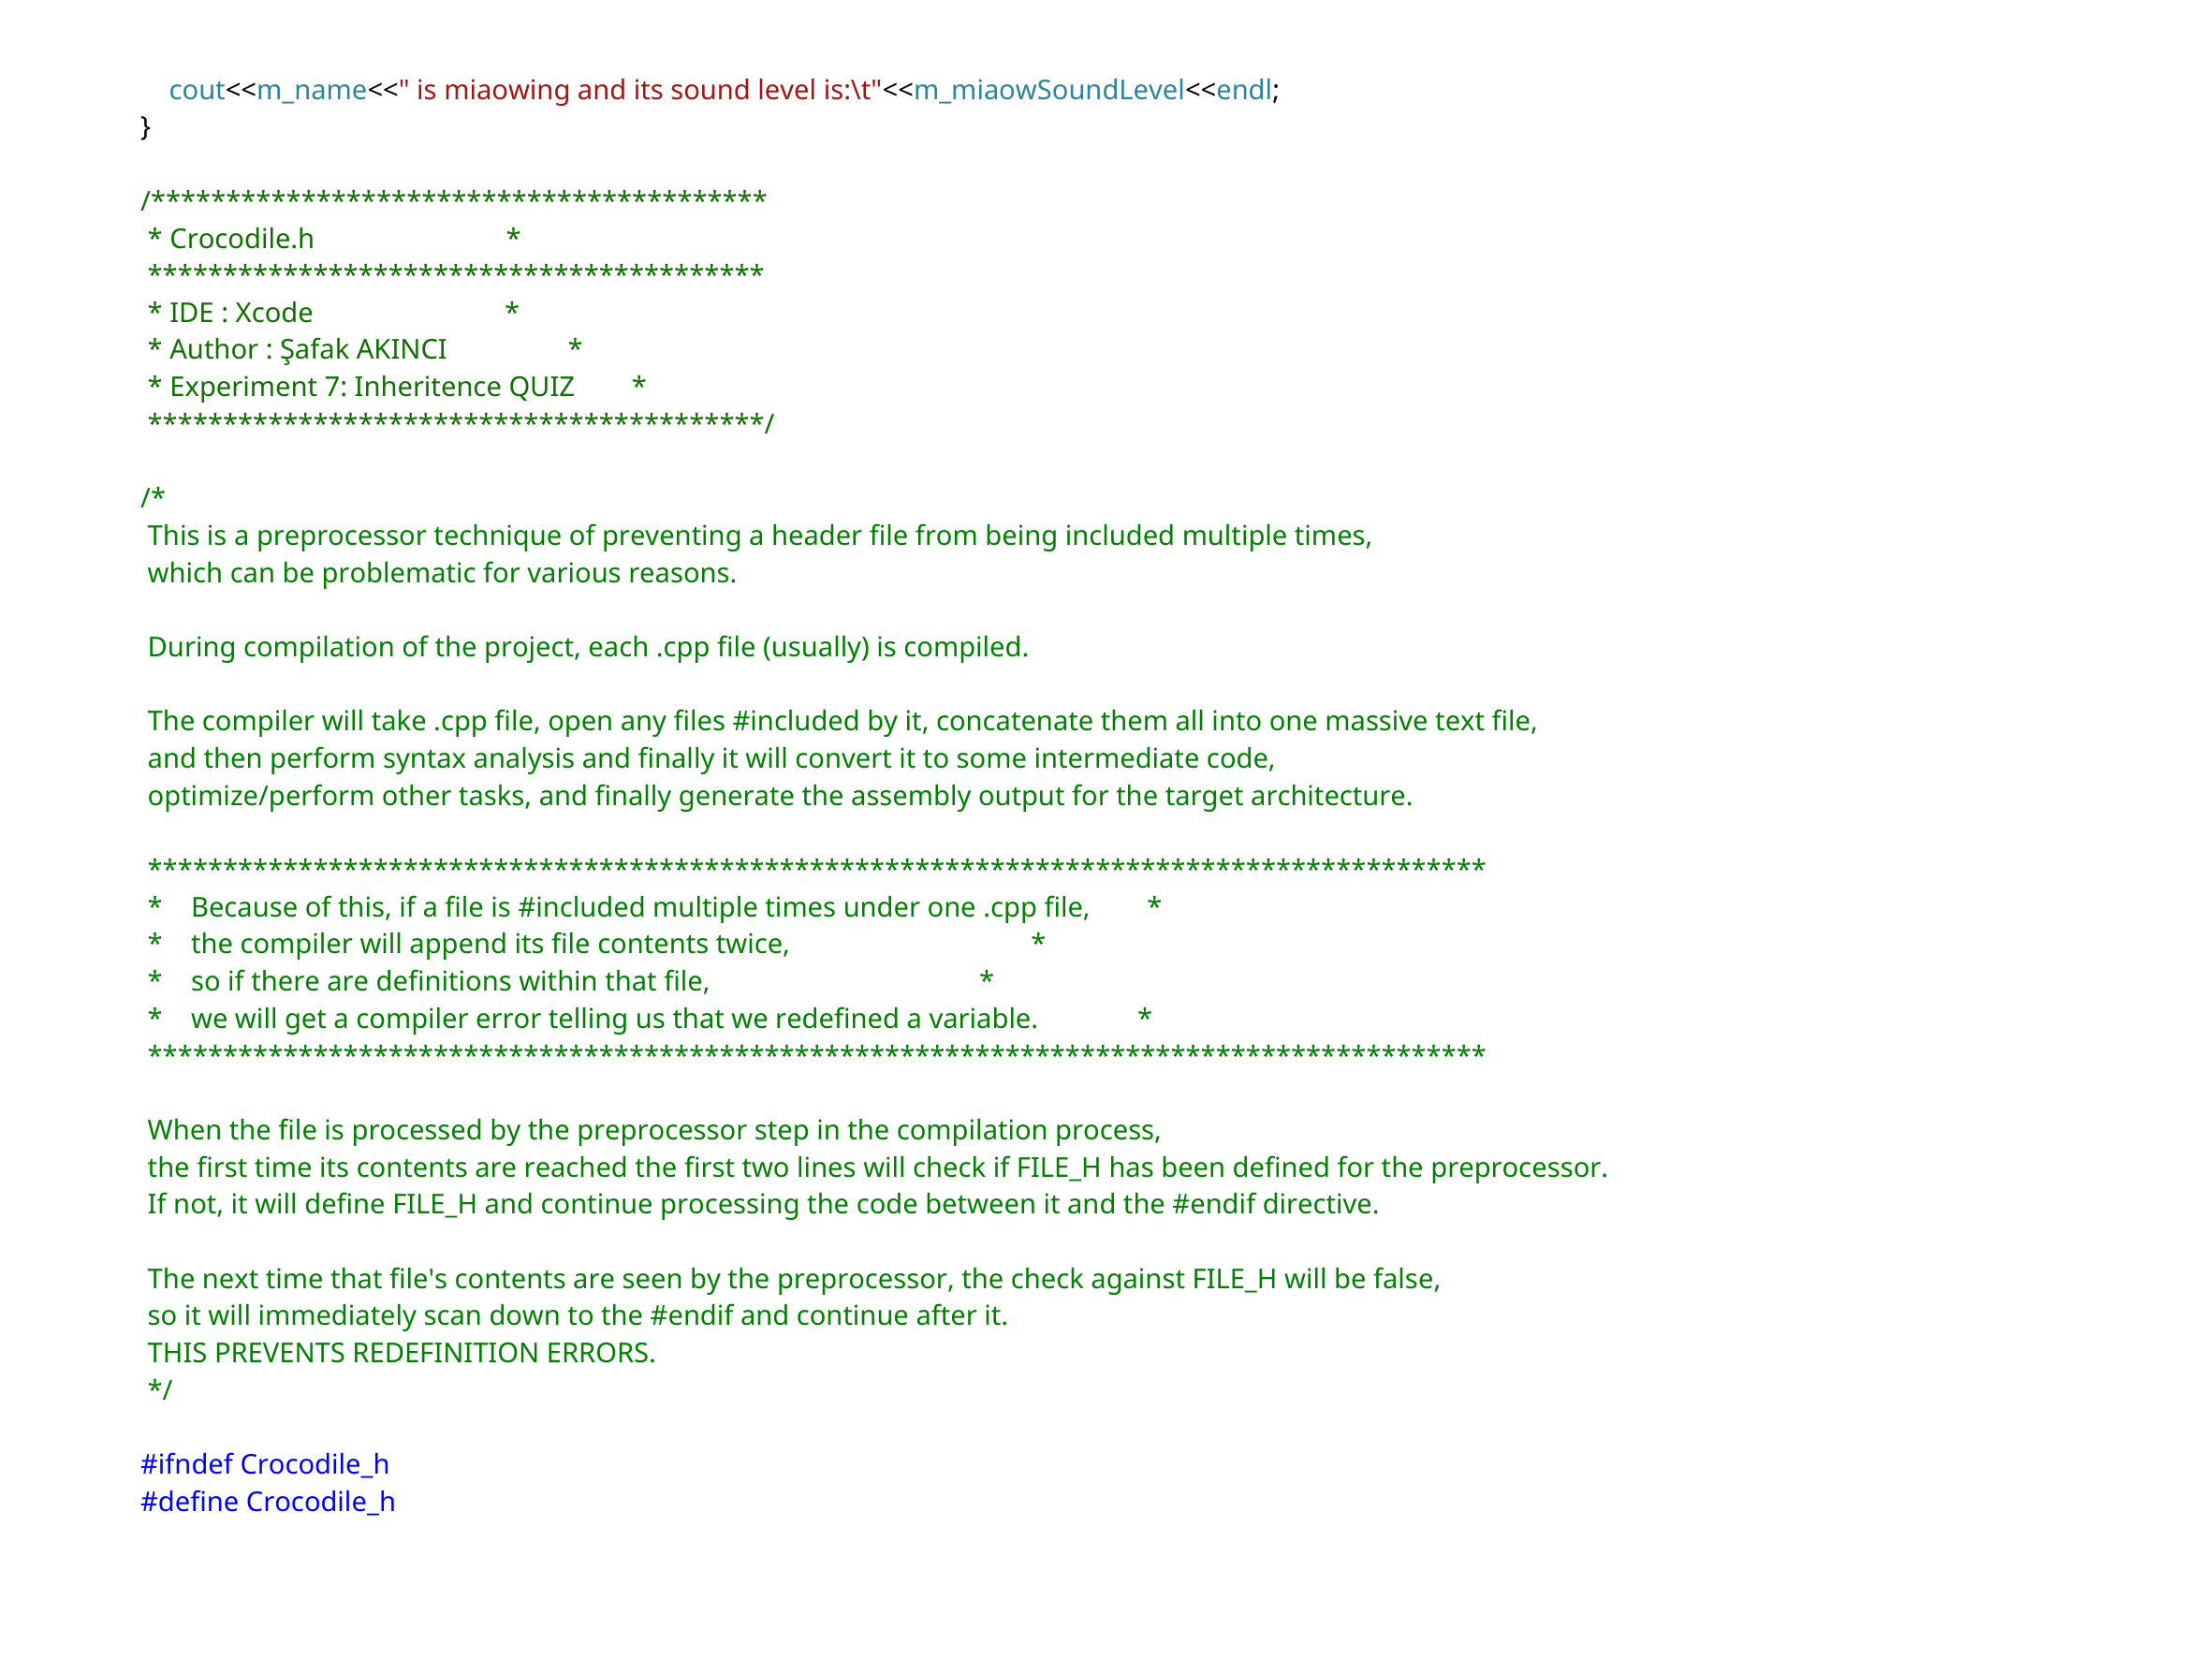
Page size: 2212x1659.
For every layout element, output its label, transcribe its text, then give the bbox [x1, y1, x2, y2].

text */ [140, 1371, 2071, 1408]
text and then perform syntax analysis and finally it will convert it to some intermediate code, [140, 739, 2071, 776]
text so it will immediately scan down to the #endif and continue after it. [140, 1297, 2071, 1333]
text which can be problematic for various reasons. [140, 553, 2071, 591]
text cout<<m_name<<" is miaowing and its sound level is:\t"<<m_miaowSoundLevel<<endl; [140, 70, 2071, 108]
text * the compiler will append its file contents twice, * [140, 925, 2071, 962]
text ***************************************************************************************** [140, 1036, 2071, 1074]
text the first time its contents are reached the first two lines will check if FILE_H has been defined for the preprocessor. [140, 1148, 2071, 1185]
text optimize/perform other tasks, and finally generate the assembly output for the target architecture. [140, 776, 2071, 814]
text /***************************************** [140, 182, 2071, 219]
text #ifndef Crocodile_h [140, 1445, 2071, 1482]
text * Experiment 7: Inheritence QUIZ * [140, 367, 2071, 404]
text #define Crocodile_h [140, 1482, 2071, 1520]
text This is a preprocessor technique of preventing a header file from being included multiple times, [140, 516, 2071, 553]
text /* [140, 479, 2071, 516]
text *****************************************/ [140, 404, 2071, 442]
text * Because of this, if a file is #included multiple times under one .cpp file, * [140, 888, 2071, 925]
text The compiler will take .cpp file, open any files #included by it, concatenate them all into one massive text file, [140, 702, 2071, 739]
text If not, it will define FILE_H and continue processing the code between it and the #endif directive. [140, 1185, 2071, 1222]
text The next time that file's contents are seen by the preprocessor, the check against FILE_H will be false, [140, 1259, 2071, 1297]
text * Author : Şafak AKINCI * [140, 330, 2071, 367]
text * IDE : Xcode * [140, 293, 2071, 330]
text THIS PREVENTS REDEFINITION ERRORS. [140, 1333, 2071, 1371]
text ***************************************** [140, 256, 2071, 293]
text * we will get a compiler error telling us that we redefined a variable. * [140, 999, 2071, 1036]
text * so if there are definitions within that file, * [140, 962, 2071, 999]
text * Crocodile.h * [140, 219, 2071, 256]
text When the file is processed by the preprocessor step in the compilation process, [140, 1110, 2071, 1148]
text } [140, 108, 2071, 144]
text During compilation of the project, each .cpp file (usually) is compiled. [140, 627, 2071, 665]
text ***************************************************************************************** [140, 850, 2071, 888]
